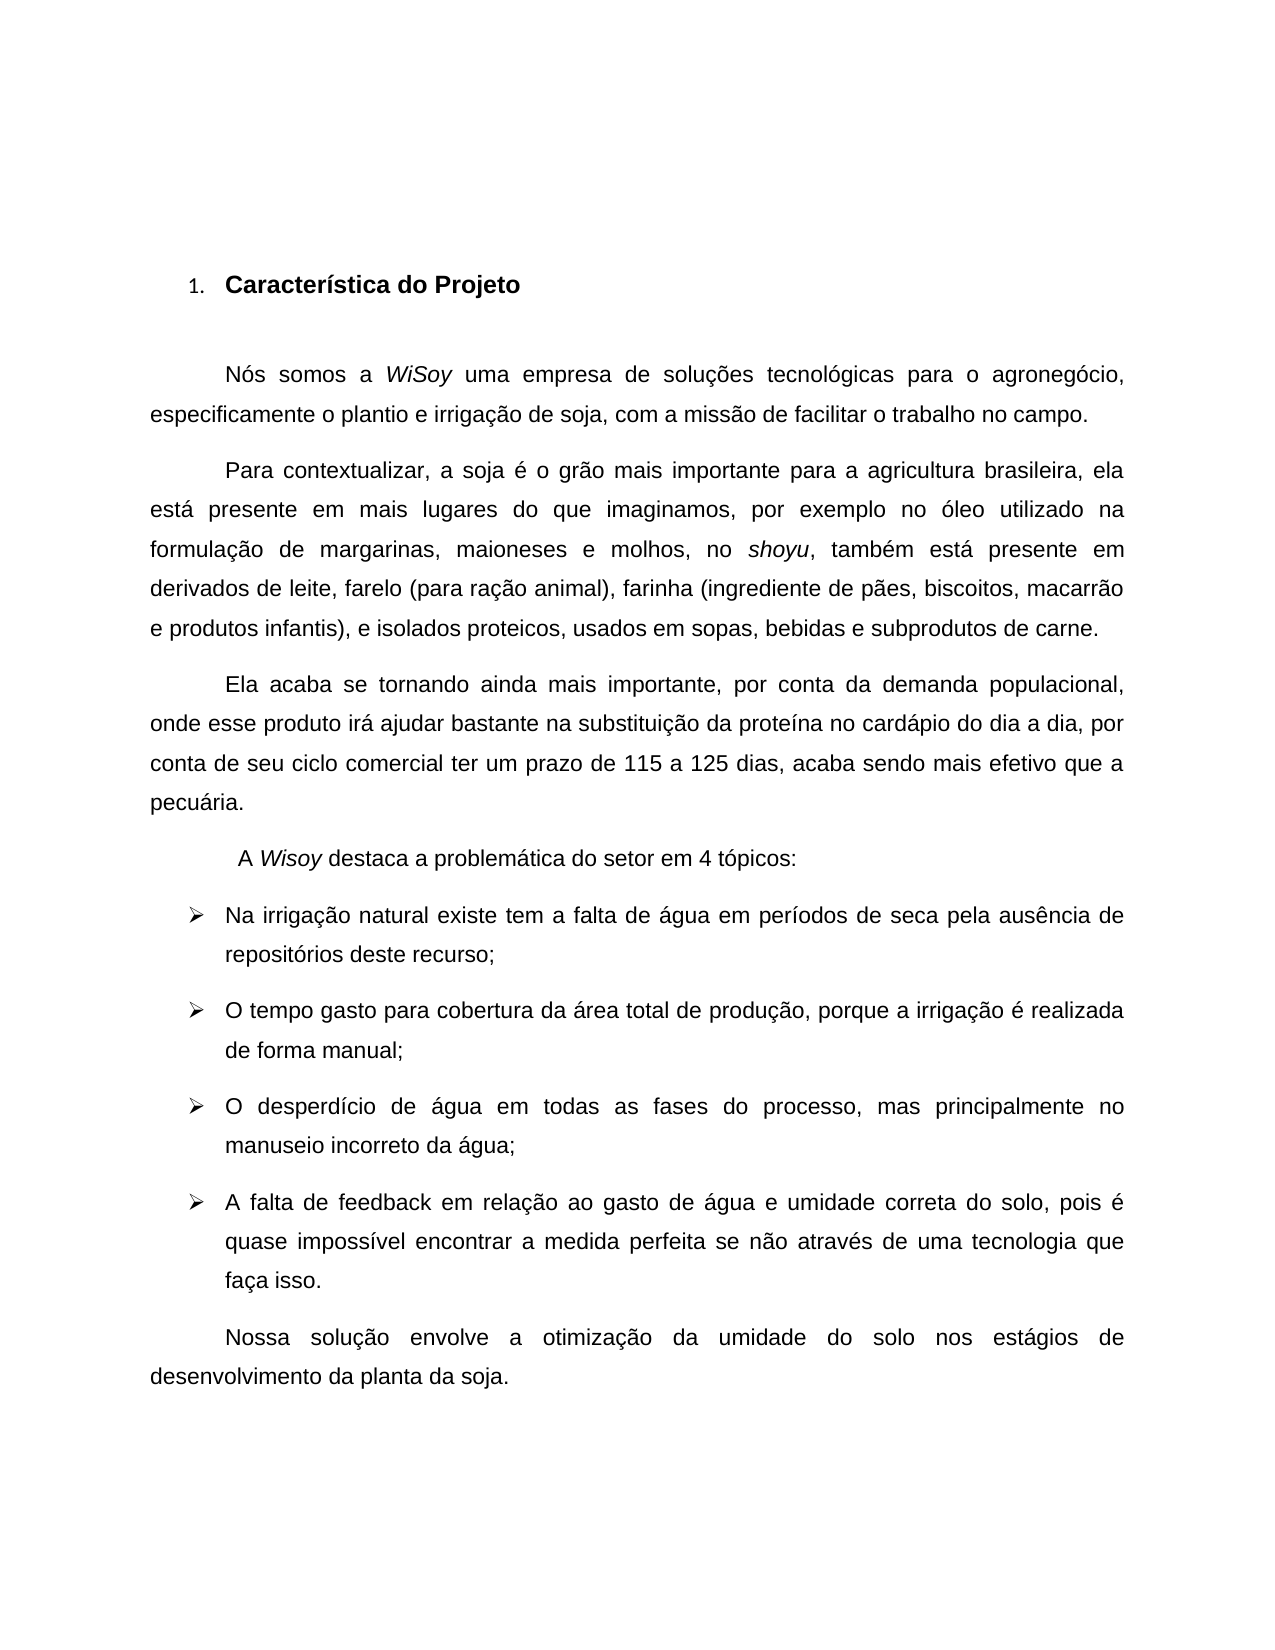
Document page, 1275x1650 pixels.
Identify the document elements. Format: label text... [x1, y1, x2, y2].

text Para contextualizar, a soja é o grão mais importante para a agricultura brasileira, ela está presente em mais lugares do que imaginamos, por exemplo no óleo utilizado na formulação de margarinas, maioneses e molhos, no shoyu, também está presente em derivados de leite, farelo (para ração animal), farinha (ingrediente de pães, biscoitos, macarrão e produtos infantis), e isolados proteicos, usados em sopas, bebidas e subprodutos de carne. [150, 457, 1125, 641]
list O tempo gasto para cobertura da área total de produção, porque a irrigação é realizada de forma manual; [187, 997, 1125, 1063]
list Característica do Projeto [187, 269, 1125, 299]
text Nossa solução envolve a otimização da umidade do solo nos estágios de desenvolvimento da planta da soja. [150, 1323, 1125, 1389]
list A falta de feedback em relação ao gasto de água e umidade correta do solo, pois é quase impossível encontrar a medida perfeita se não através de uma tecnologia que faça isso. [187, 1188, 1125, 1294]
list O desperdício de água em todas as fases do processo, mas principalmente no manuseio incorreto da água; [187, 1093, 1125, 1159]
text Nós somos a WiSoy uma empresa de soluções tecnológicas para o agronegócio, especificamente o plantio e irrigação de soja, com a missão de facilitar o trabalho no campo. [150, 361, 1125, 427]
list Na irrigação natural existe tem a falta de água em períodos de seca pela ausência de repositórios deste recurso; [187, 902, 1125, 967]
text A Wisoy destaca a problemática do setor em 4 tópicos: [150, 845, 1125, 872]
text Ela acaba se tornando ainda mais importante, por conta da demanda populacional, onde esse produto irá ajudar bastante na substituição da proteína no cardápio do dia a dia, por conta de seu ciclo comercial ter um prazo de 115 a 125 dias, acaba sendo mais efetivo que a pecuária. [150, 671, 1125, 816]
